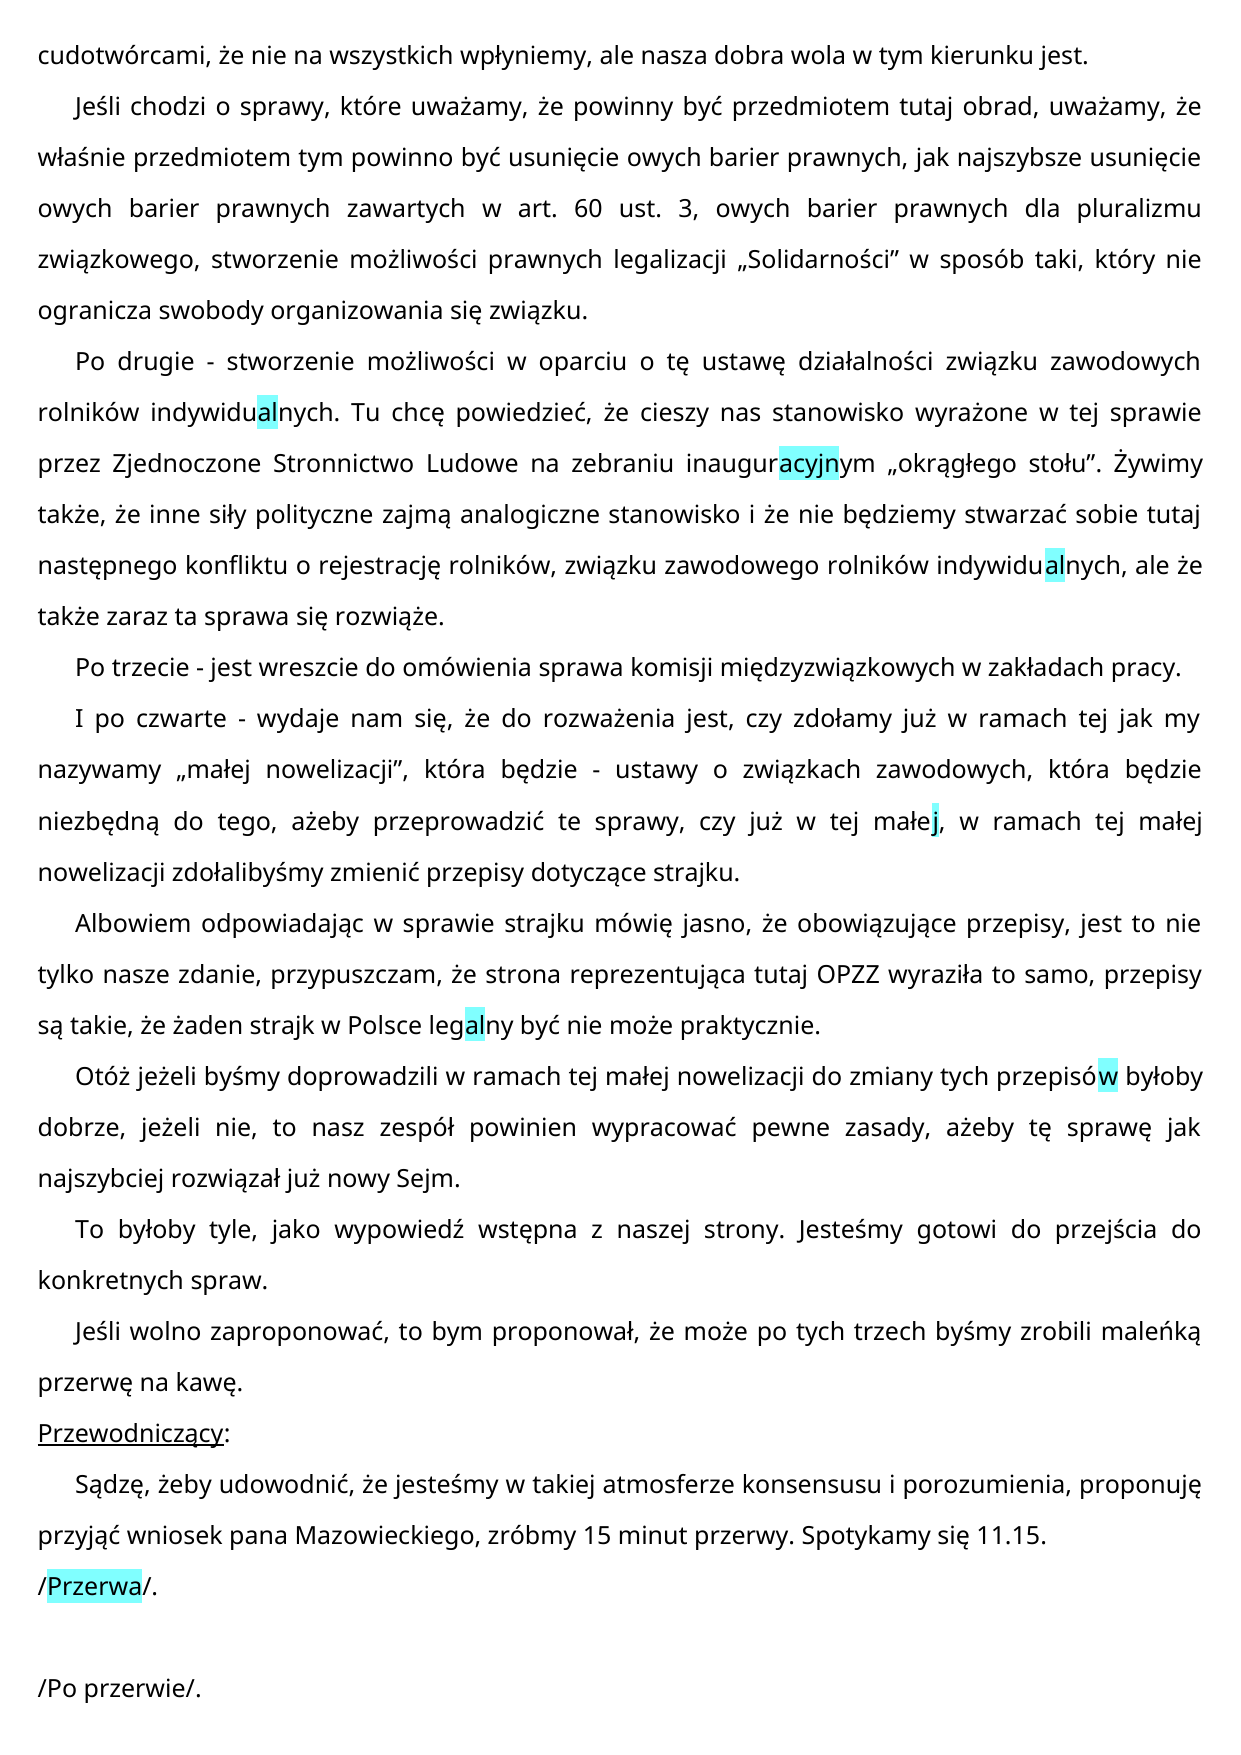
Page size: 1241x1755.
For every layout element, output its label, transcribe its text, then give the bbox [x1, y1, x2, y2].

text Jeśli chodzi o sprawy, które uważamy, że powinny być przedmiotem tutaj obrad, uważamy, że właśnie przedmiotem tym powinno być usunięcie owych barier prawnych, jak najszybsze usunięcie owych barier prawnych zawartych w art. 60 ust. 3, owych barier prawnych dla pluralizmu związkowego, stworzenie możliwości prawnych legalizacji „Solidarności” w sposób taki, który nie ogranicza swobody organizowania się związku. [37, 88, 1203, 327]
text I po czwarte - wydaje nam się, że do rozważenia jest, czy zdołamy już w ramach tej jak my nazywamy „małej nowelizacji”, która będzie - ustawy o związkach zawodowych, która będzie niezbędną do tego, ażeby przeprowadzić te sprawy, czy już w tej małej, w ramach tej małej nowelizacji zdołalibyśmy zmienić przepisy dotyczące strajku. [37, 701, 1203, 888]
text Po drugie - stworzenie możliwości w oparciu o tę ustawę działalności związku zawodowych rolników indywidualnych. Tu chcę powiedzieć, że cieszy nas stanowisko wyrażone w tej sprawie przez Zjednoczone Stronnictwo Ludowe na zebraniu inauguracyjnym „okrągłego stołu”. Żywimy także, że inne siły polityczne zajmą analogiczne stanowisko i że nie będziemy stwarzać sobie tutaj następnego konfliktu o rejestrację rolników, związku zawodowego rolników indywidualnych, ale że także zaraz ta sprawa się rozwiąże. [37, 344, 1203, 633]
text Przewodniczący: [37, 1416, 1203, 1450]
text To byłoby tyle, jako wypowiedź wstępna z naszej strony. Jesteśmy gotowi do przejścia do konkretnych spraw. [37, 1211, 1203, 1297]
text /Przerwa/. [37, 1569, 1203, 1603]
text cudotwórcami, że nie na wszystkich wpłyniemy, ale nasza dobra wola w tym kierunku jest. [37, 37, 1203, 72]
text Po trzecie - jest wreszcie do omówienia sprawa komisji międzyzwiązkowych w zakładach pracy. [37, 650, 1203, 684]
text Jeśli wolno zaproponować, to bym proponował, że może po tych trzech byśmy zrobili maleńką przerwę na kawę. [37, 1313, 1203, 1399]
text Otóż jeżeli byśmy doprowadzili w ramach tej małej nowelizacji do zmiany tych przepisów byłoby dobrze, jeżeli nie, to nasz zespół powinien wypracować pewne zasady, ażeby tę sprawę jak najszybciej rozwiązał już nowy Sejm. [37, 1058, 1203, 1194]
text Albowiem odpowiadając w sprawie strajku mówię jasno, że obowiązujące przepisy, jest to nie tylko nasze zdanie, przypuszczam, że strona reprezentująca tutaj OPZZ wyraziła to samo, przepisy są takie, że żaden strajk w Polsce legalny być nie może praktycznie. [37, 905, 1203, 1041]
text Sądzę, żeby udowodnić, że jesteśmy w takiej atmosferze konsensusu i porozumienia, proponuję przyjąć wniosek pana Mazowieckiego, zróbmy 15 minut przerwy. Spotykamy się 11.15. [37, 1467, 1203, 1552]
text /Po przerwie/. [37, 1671, 1203, 1705]
